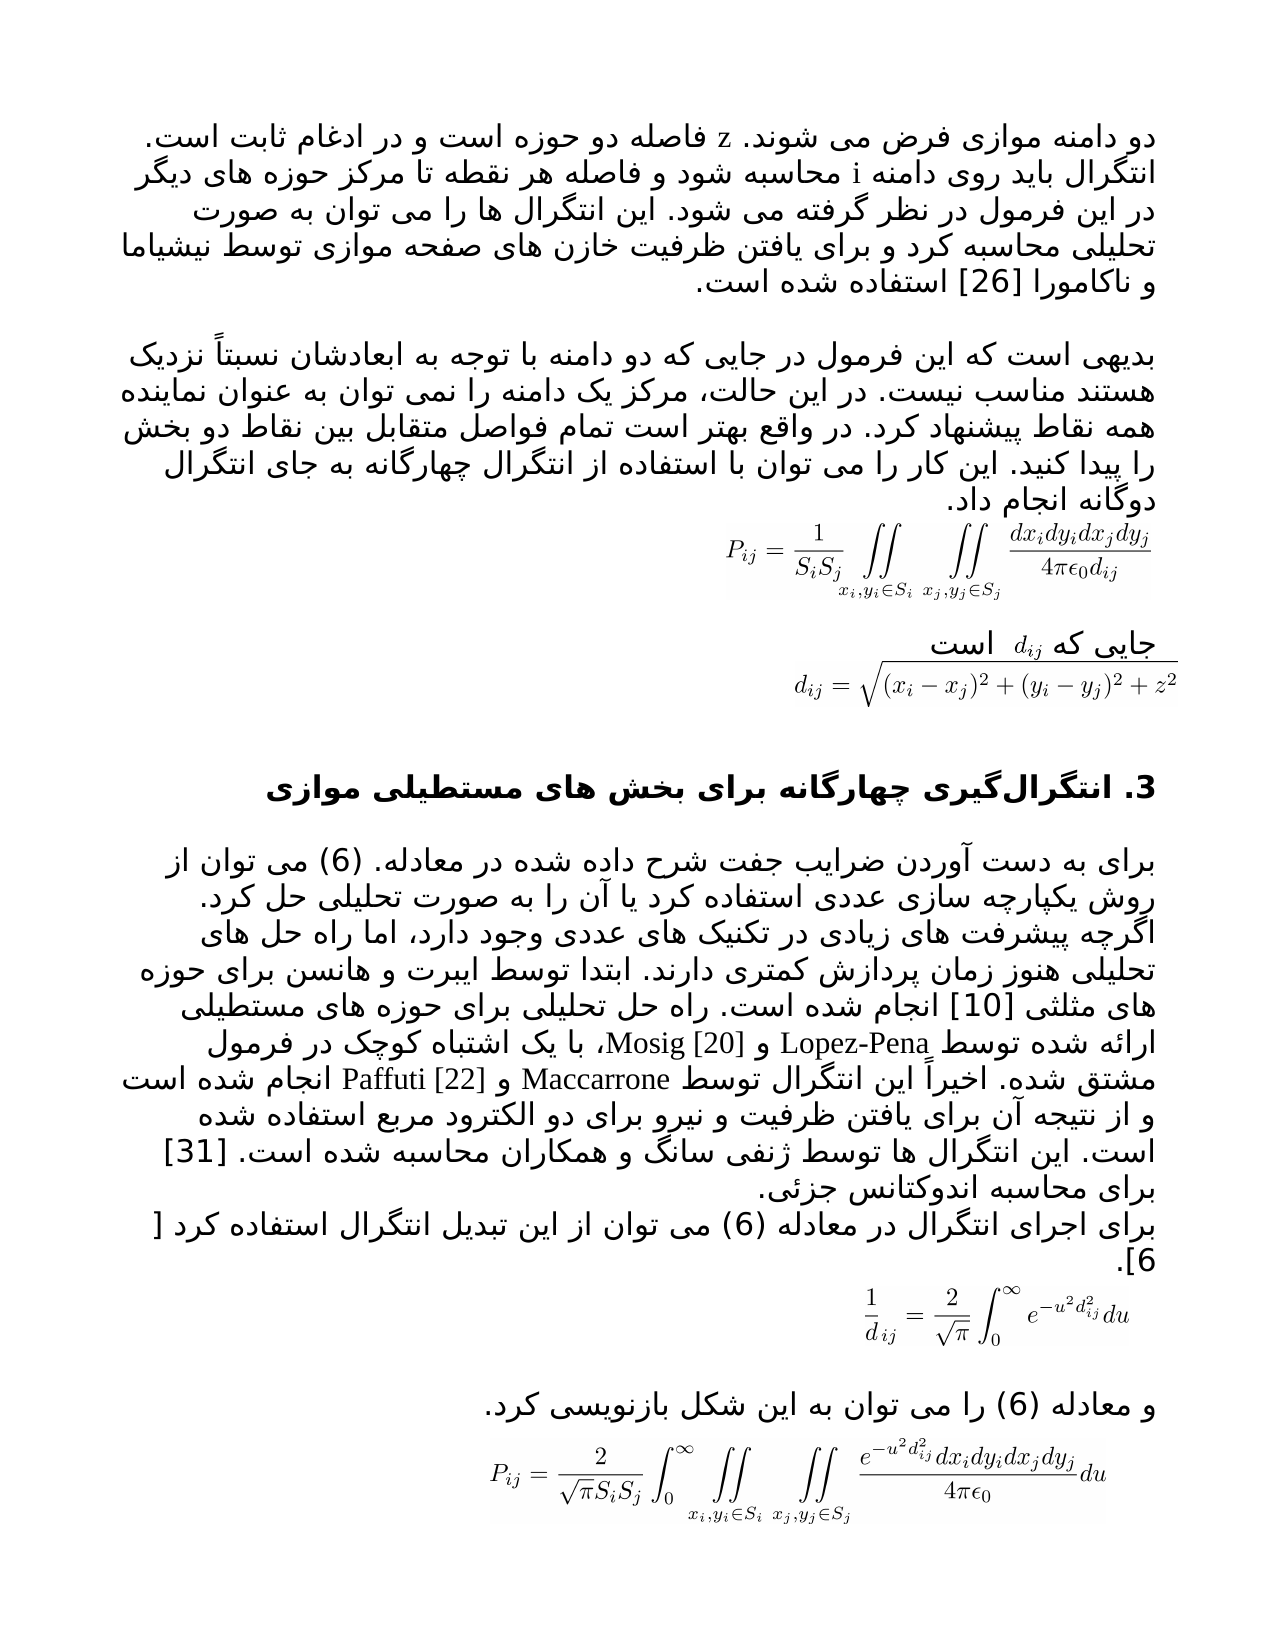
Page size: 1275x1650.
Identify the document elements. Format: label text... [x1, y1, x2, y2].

picture [865, 1286, 1129, 1346]
text 3. انتگرال‌گیری چهارگانه برای بخش های مستطیلی موازی [118, 770, 1157, 806]
text برای اجرای انتگرال در معادله (6) می توان از این تبدیل انتگرال استفاده کرد [6]. [118, 1206, 1157, 1278]
picture [726, 523, 1151, 600]
text و معادله (6) را می توان به این شکل بازنویسی کرد. [118, 1386, 1157, 1423]
text جایی که است [118, 626, 1157, 662]
picture [795, 661, 1178, 707]
text برای به دست آوردن ضرایب جفت شرح داده شده در معادله. (6) می توان از روش یکپارچه سازی عددی استفاده کرد یا آن را به صورت تحلیلی حل کرد. اگرچه پیشرفت های زیادی در تکنیک های عددی وجود دارد، اما راه حل های تحلیلی هنوز زمان پردازش کمتری دارند. ابتدا توسط ایبرت و هانسن برای حوزه های مثلثی [10] انجام شده است. راه حل تحلیلی برای حوزه های مستطیلی ارائه شده توسط Lopez-Pena و Mosig [20]، با یک اشتباه کوچک در فرمول مشتق شده. اخیراً این انتگرال توسط Maccarrone و Paffuti [22] انجام شده است و از نتیجه آن برای یافتن ظرفیت و نیرو برای دو الکترود مربع استفاده شده است. این انتگرال ها توسط ژنفی سانگ و همکاران محاسبه شده است. [31] برای محاسبه اندوکتانس جزئی. [118, 842, 1157, 1206]
text بدیهی است که این فرمول در جایی که دو دامنه با توجه به ابعادشان نسبتاً نزدیک هستند مناسب نیست. در این حالت، مرکز یک دامنه را نمی توان به عنوان نماینده همه نقاط پیشنهاد کرد. در واقع بهتر است تمام فواصل متقابل بین نقاط دو بخش را پیدا کنید. این کار را می توان با استفاده از انتگرال چهارگانه به جای انتگرال دوگانه انجام داد. [118, 336, 1157, 518]
picture [490, 1438, 1106, 1524]
text دو دامنه موازی فرض می شوند. z فاصله دو حوزه است و در ادغام ثابت است. انتگرال باید روی دامنه i محاسبه شود و فاصله هر نقطه تا مرکز حوزه های دیگر در این فرمول در نظر گرفته می شود. این انتگرال ها را می توان به صورت تحلیلی محاسبه کرد و برای یافتن ظرفیت خازن های صفحه موازی توسط نیشیاما و ناکامورا [26] استفاده شده است. [118, 118, 1157, 300]
